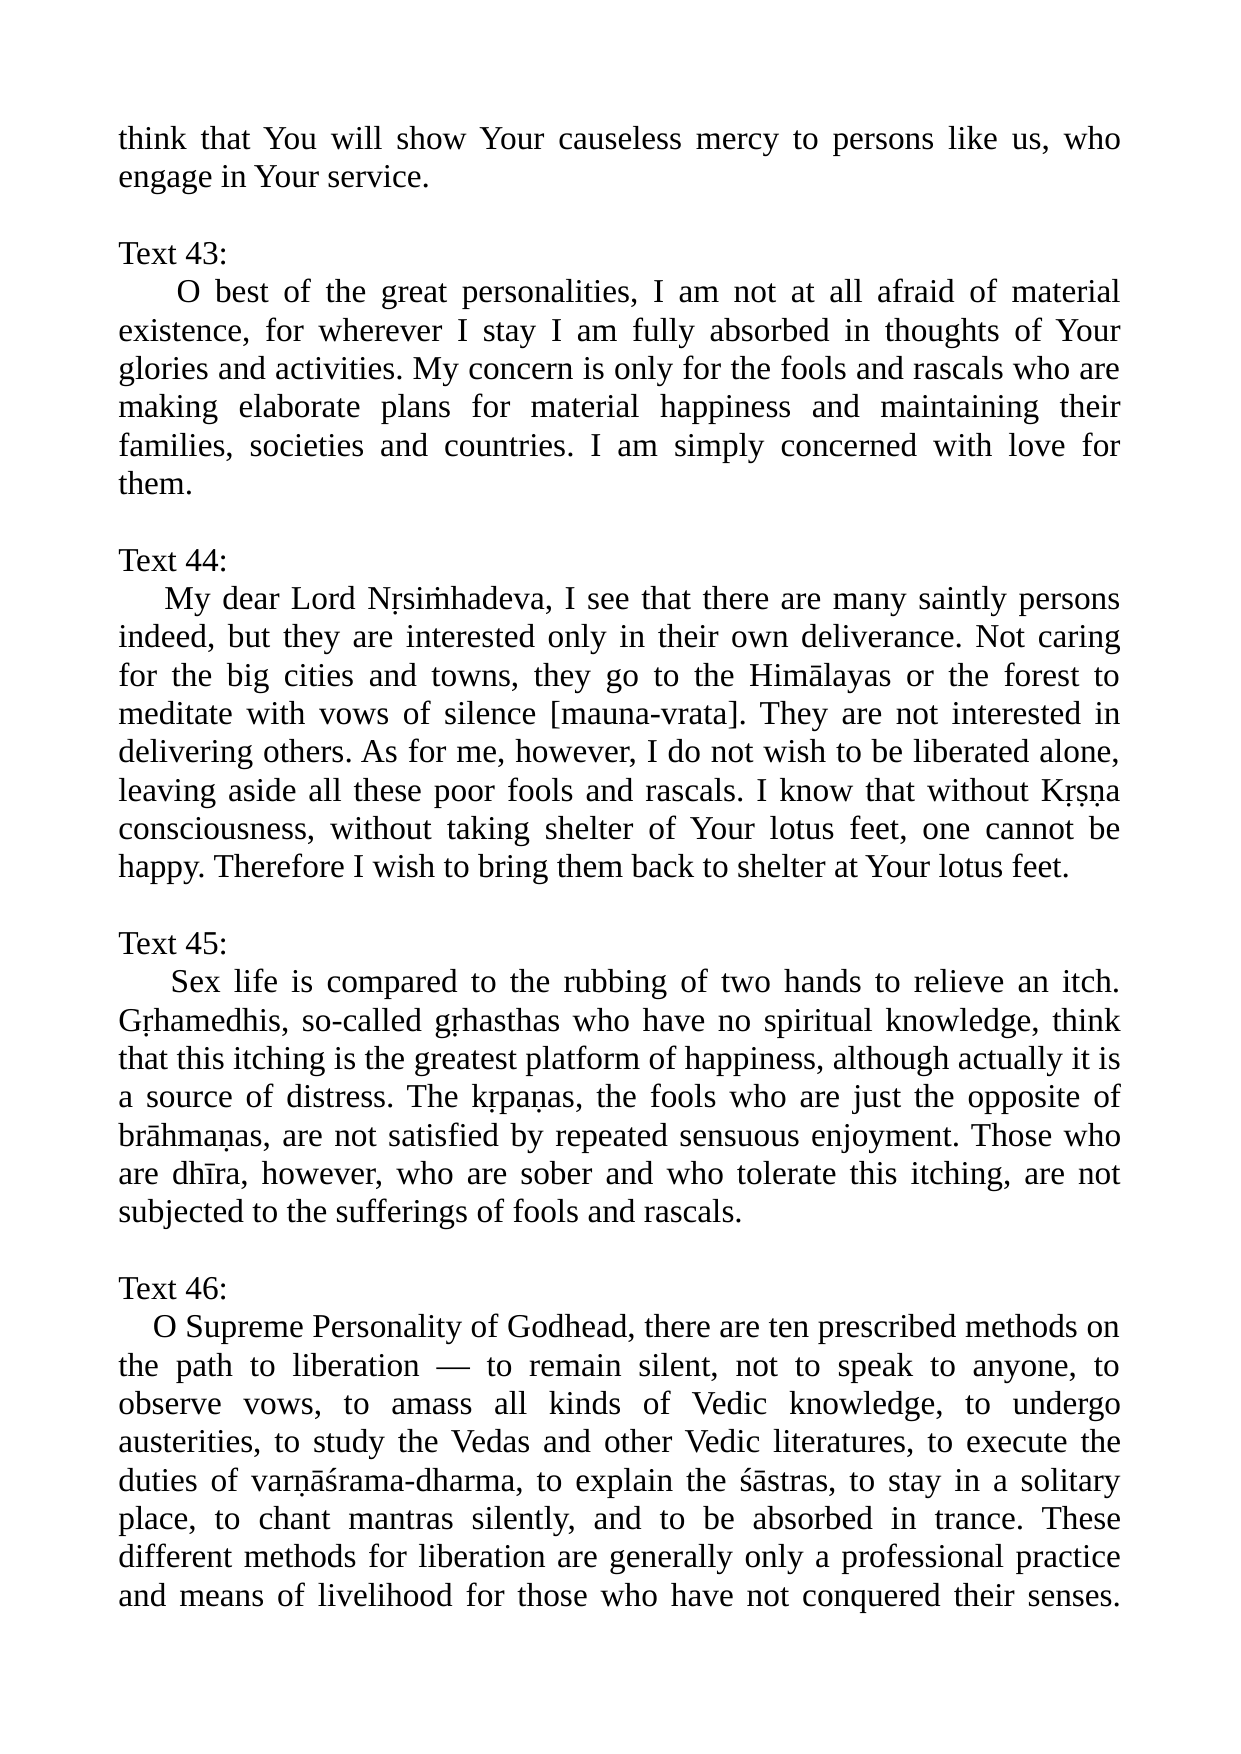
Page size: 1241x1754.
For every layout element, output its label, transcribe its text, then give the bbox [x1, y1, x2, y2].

text O Supreme Personality of Godhead, there are ten prescribed methods on the path to liberation — to remain silent, not to speak to anyone, to observe vows, to amass all kinds of Vedic knowledge, to undergo austerities, to study the Vedas and other Vedic literatures, to execute the duties of varṇāśrama-dharma, to explain the śāstras, to stay in a solitary place, to chant mantras silently, and to be absorbed in trance. These different methods for liberation are generally only a professional practice and means of livelihood for those who have not conquered their senses. [118, 1306, 1122, 1613]
text O best of the great personalities, I am not at all afraid of material existence, for wherever I stay I am fully absorbed in thoughts of Your glories and activities. My concern is only for the fools and rascals who are making elaborate plans for material happiness and maintaining their families, societies and countries. I am simply concerned with love for them. [118, 271, 1122, 501]
text think that You will show Your causeless mercy to persons like us, who engage in Your service. [118, 118, 1122, 195]
text Text 46: [118, 1268, 1122, 1306]
text My dear Lord Nṛsiṁhadeva, I see that there are many saintly persons indeed, but they are interested only in their own deliverance. Not caring for the big cities and towns, they go to the Himālayas or the forest to meditate with vows of silence [mauna-vrata]. They are not interested in delivering others. As for me, however, I do not wish to be liberated alone, leaving aside all these poor fools and rascals. I know that without Kṛṣṇa consciousness, without taking shelter of Your lotus feet, one cannot be happy. Therefore I wish to bring them back to shelter at Your lotus feet. [118, 578, 1122, 885]
text Text 45: [118, 923, 1122, 961]
text Text 43: [118, 233, 1122, 271]
text Text 44: [118, 540, 1122, 578]
text Sex life is compared to the rubbing of two hands to relieve an itch. Gṛhamedhis, so-called gṛhasthas who have no spiritual knowledge, think that this itching is the greatest platform of happiness, although actually it is a source of distress. The kṛpaṇas, the fools who are just the opposite of brāhmaṇas, are not satisfied by repeated sensuous enjoyment. Those who are dhīra, however, who are sober and who tolerate this itching, are not subjected to the sufferings of fools and rascals. [118, 961, 1122, 1230]
